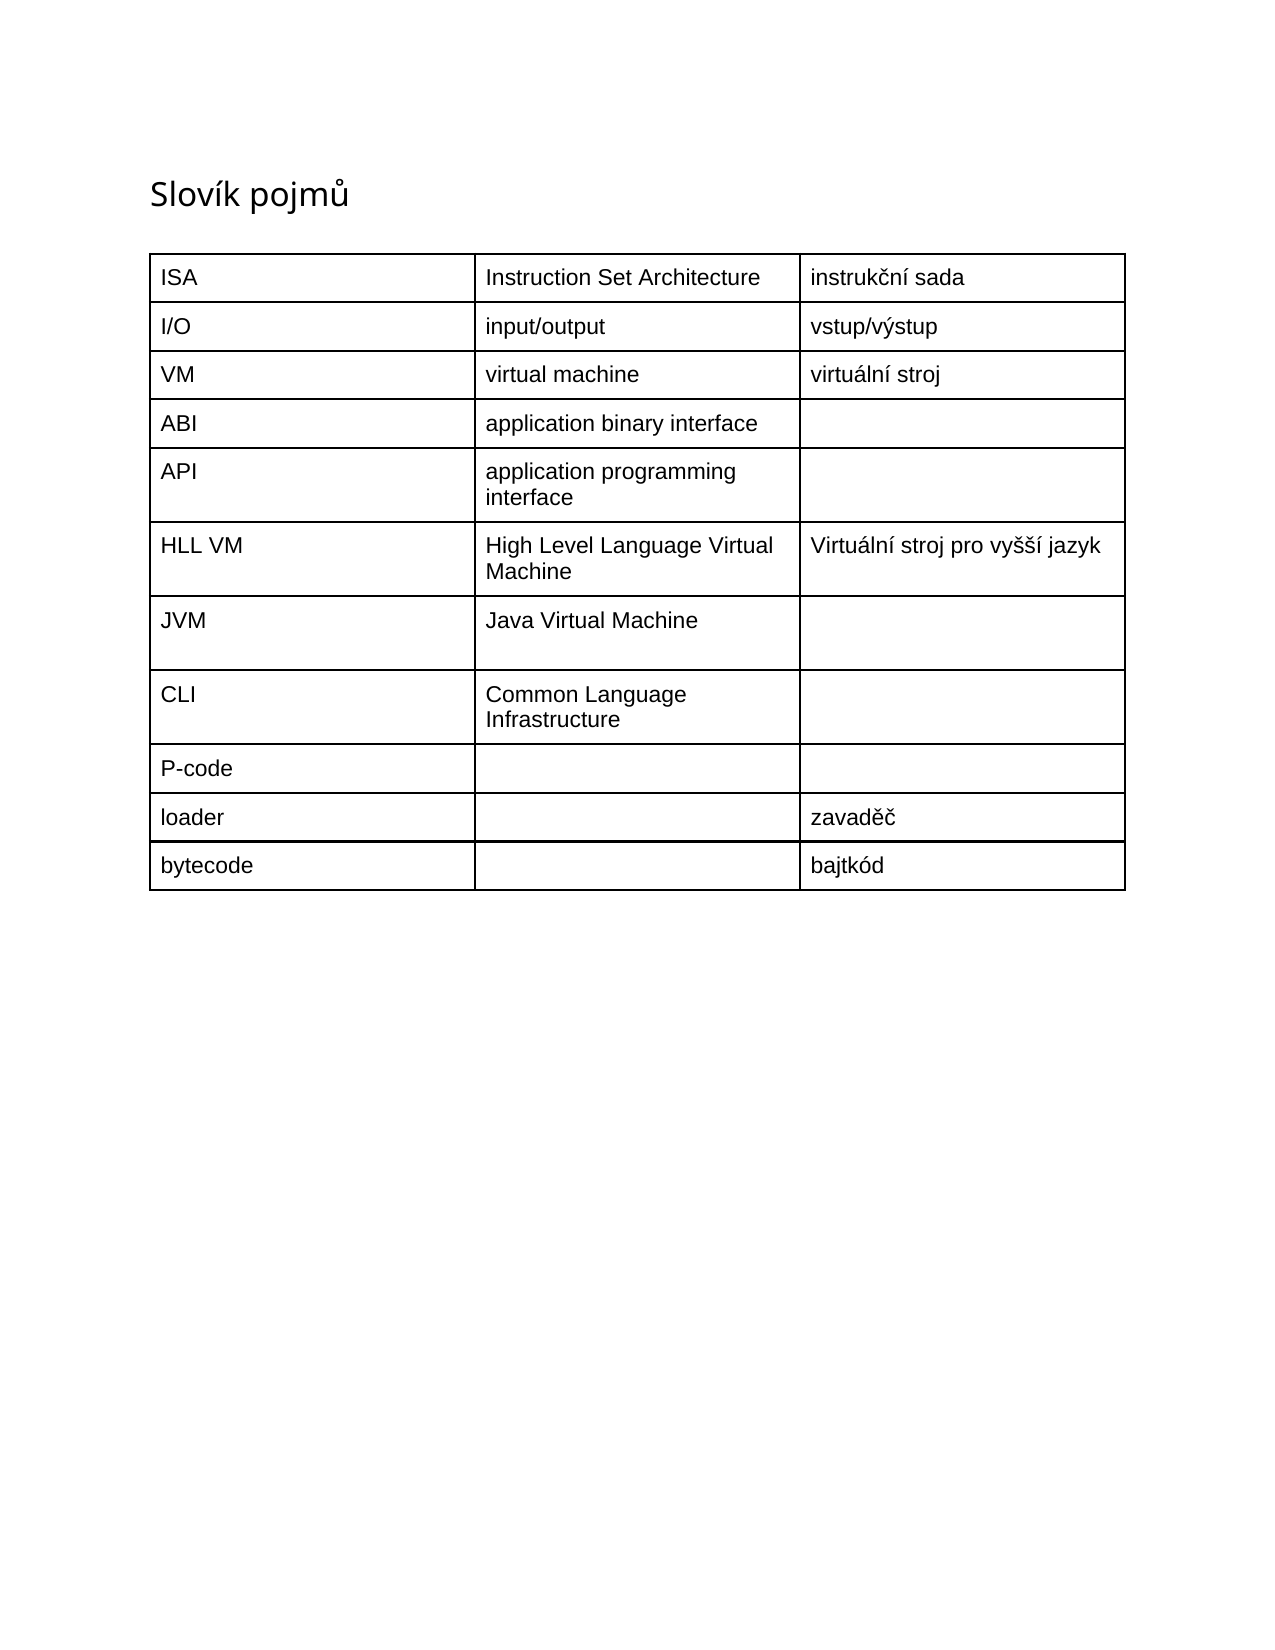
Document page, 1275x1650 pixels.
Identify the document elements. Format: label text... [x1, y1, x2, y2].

table_cell zavaděč [801, 794, 1124, 840]
table_cell JVM [151, 597, 474, 669]
table_cell application programming interface [476, 449, 799, 521]
table_cell [476, 843, 799, 889]
table_cell bytecode [151, 843, 474, 889]
table_cell [476, 745, 799, 792]
table_cell [801, 400, 1124, 447]
table_cell Virtuální stroj pro vyšší jazyk [801, 523, 1124, 595]
table_cell [801, 597, 1124, 669]
table_header Instruction Set Architecture [476, 255, 799, 301]
table_header instrukční sada [801, 255, 1124, 301]
table_cell virtual machine [476, 352, 799, 398]
table_cell ABI [151, 400, 474, 447]
table_header ISA [151, 255, 474, 301]
table_cell application binary interface [476, 400, 799, 447]
table_cell API [151, 449, 474, 521]
table_cell I/O [151, 303, 474, 349]
table_cell vstup/výstup [801, 303, 1124, 349]
table_cell CLI [151, 671, 474, 743]
table_cell High Level Language Virtual Machine [476, 523, 799, 595]
table_cell loader [151, 794, 474, 840]
table_cell VM [151, 352, 474, 398]
table_cell [801, 449, 1124, 521]
table_cell Java Virtual Machine [476, 597, 799, 669]
table_cell HLL VM [151, 523, 474, 595]
table_cell [801, 671, 1124, 743]
table_cell [801, 745, 1124, 792]
table_cell input/output [476, 303, 799, 349]
table_cell [476, 794, 799, 840]
table_cell bajtkód [801, 843, 1124, 889]
table_cell virtuální stroj [801, 352, 1124, 398]
table_cell Common Language Infrastructure [476, 671, 799, 743]
table_cell P-code [151, 745, 474, 792]
subtitle Slovík pojmů [150, 171, 1125, 216]
